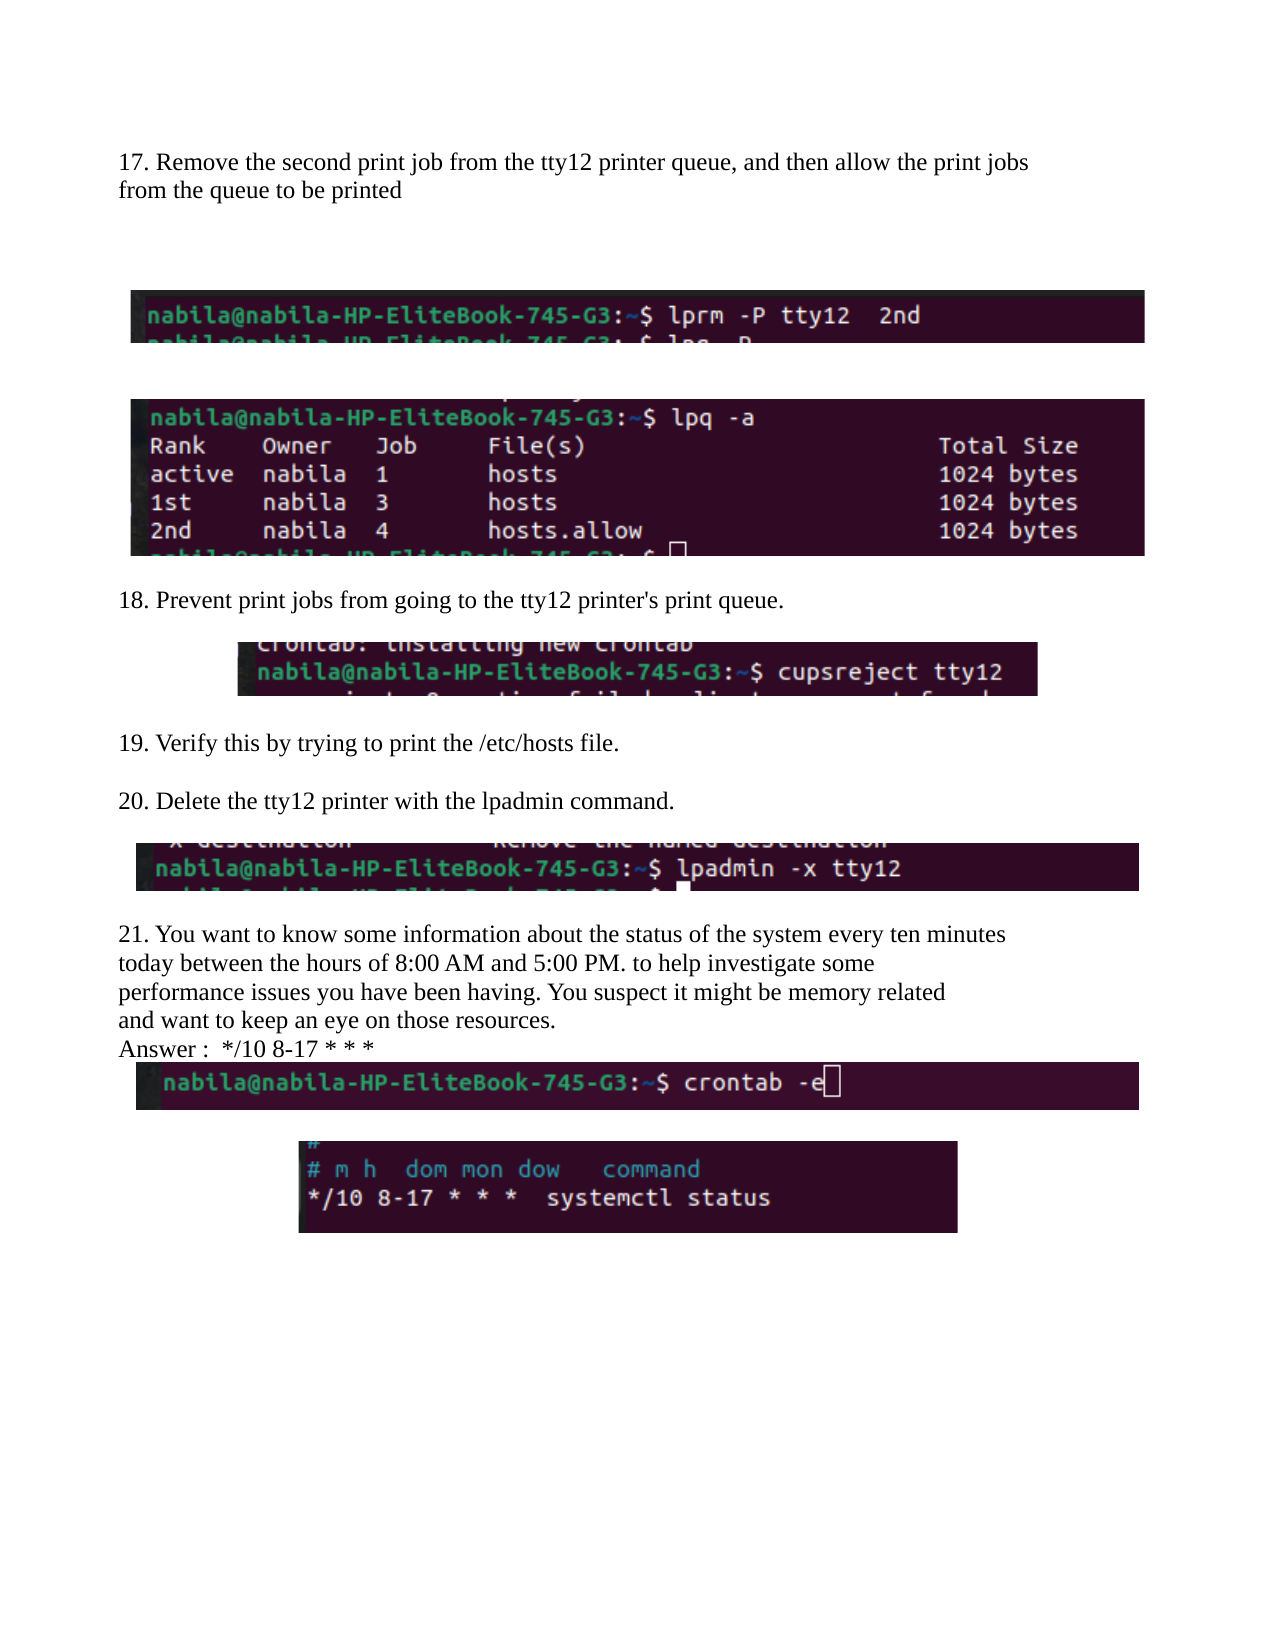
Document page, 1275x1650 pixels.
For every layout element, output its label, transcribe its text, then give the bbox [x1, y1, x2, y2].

text from the queue to be printed [118, 176, 1157, 204]
text Answer : */10 8-17 * * * [118, 1034, 1157, 1063]
picture [130, 290, 1145, 343]
picture [130, 399, 1145, 556]
text 21. You want to know some information about the status of the system every ten minutes [118, 919, 1157, 948]
text 17. Remove the second print job from the tty12 printer queue, and then allow the print jobs [118, 147, 1157, 176]
text 19. Verify this by trying to print the /etc/hosts file. [118, 728, 1157, 757]
text and want to keep an eye on those resources. [118, 1005, 1157, 1034]
text performance issues you have been having. You suspect it might be memory related [118, 977, 1157, 1005]
picture [298, 1141, 958, 1233]
picture [136, 843, 1139, 891]
picture [136, 1062, 1139, 1110]
text 20. Delete the tty12 printer with the lpadmin command. [118, 786, 1157, 815]
text 18. Prevent print jobs from going to the tty12 printer's print queue. [118, 585, 1157, 613]
text today between the hours of 8:00 AM and 5:00 PM. to help investigate some [118, 948, 1157, 977]
picture [237, 642, 1038, 696]
